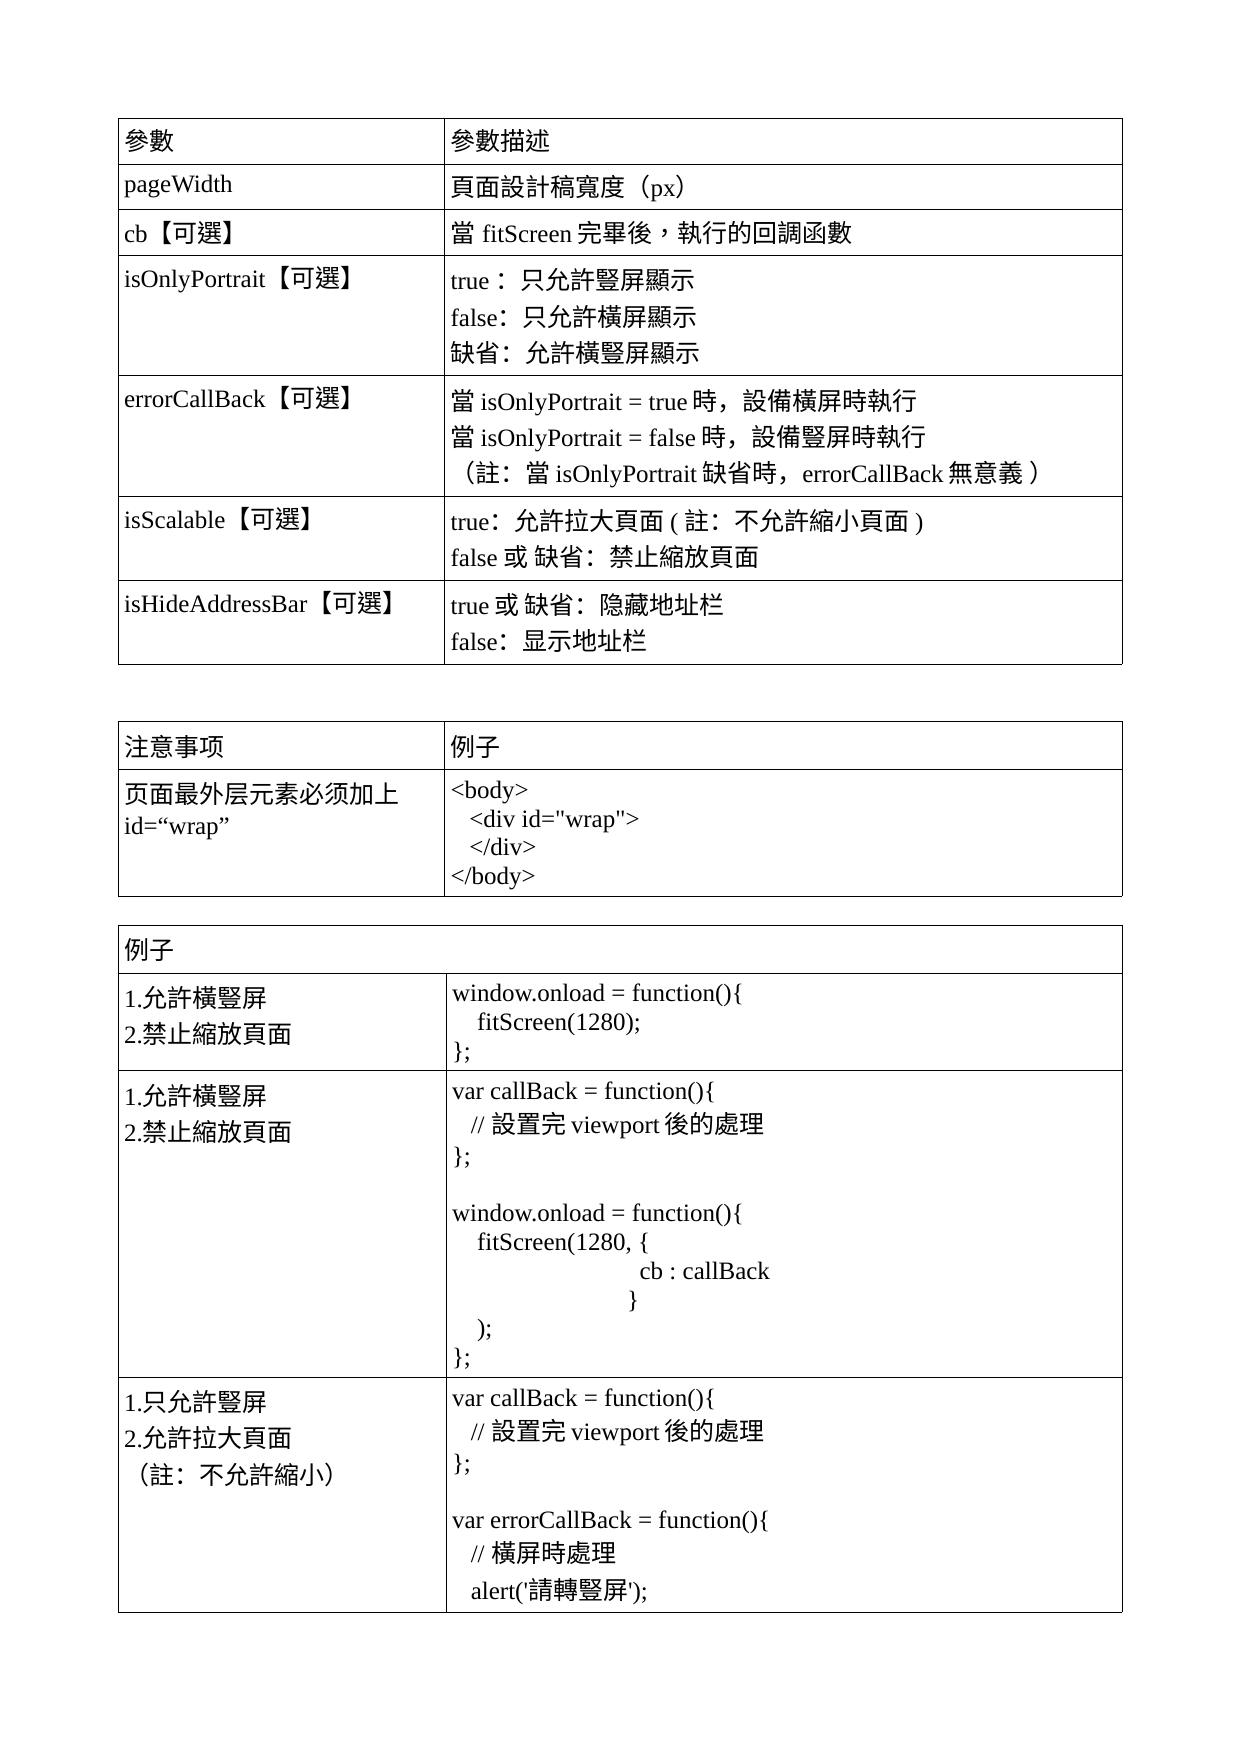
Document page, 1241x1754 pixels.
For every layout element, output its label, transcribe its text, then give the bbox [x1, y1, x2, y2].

table_header 例子 [119, 926, 1122, 972]
table_cell isOnlyPortrait【可選】 [119, 256, 444, 375]
table_cell 页面最外层元素必须加上id=“wrap” [119, 770, 444, 896]
table_cell 頁面設計稿寬度（px） [445, 165, 1122, 209]
table_cell <body> <div id="wrap"> </div> </body> [445, 770, 1122, 896]
table_cell cb【可選】 [119, 210, 444, 255]
table_header 參數 [119, 119, 444, 164]
table_cell isHideAddressBar【可選】 [119, 581, 444, 664]
table_cell 1.只允許豎屏 2.允許拉大頁面 （註：不允許縮小） [119, 1378, 446, 1612]
table_cell isScalable【可選】 [119, 497, 444, 580]
table_cell 1.允許橫豎屏 2.禁止縮放頁面 [119, 1071, 446, 1377]
table_cell errorCallBack【可選】 [119, 376, 444, 496]
table_cell 當 fitScreen完畢後，執行的回調函數 [445, 210, 1122, 255]
table_header 例子 [445, 722, 1122, 769]
table_cell window.onload = function(){ fitScreen(1280); }; [447, 974, 1122, 1070]
table_cell true：允許拉大頁面 ( 註：不允許縮小頁面 ) false 或 缺省：禁止縮放頁面 [445, 497, 1122, 580]
table_cell 1.允許橫豎屏 2.禁止縮放頁面 [119, 974, 446, 1070]
table_cell var callBack = function(){ // 設置完viewport後的處理 }; var errorCallBack = function(){ // 橫屏時處理 alert('請轉豎屏'); [447, 1378, 1122, 1612]
table_cell var callBack = function(){ // 設置完viewport後的處理 }; window.onload = function(){ fitScreen(1280, { cb : callBack } ); }; [447, 1071, 1122, 1377]
table_cell true ：只允許豎屏顯示 false：只允許橫屏顯示 缺省：允許橫豎屏顯示 [445, 256, 1122, 375]
table_cell pageWidth [119, 165, 444, 209]
table_cell 當isOnlyPortrait = true時，設備橫屏時執行 當isOnlyPortrait = false時，設備豎屏時執行 （註：當isOnlyPortrait缺省時，errorCallBack無意義 ） [445, 376, 1122, 496]
table_header 注意事项 [119, 722, 444, 769]
table_header 參數描述 [445, 119, 1122, 164]
table_cell true或 缺省：隐藏地址栏 false：显示地址栏 [445, 581, 1122, 664]
